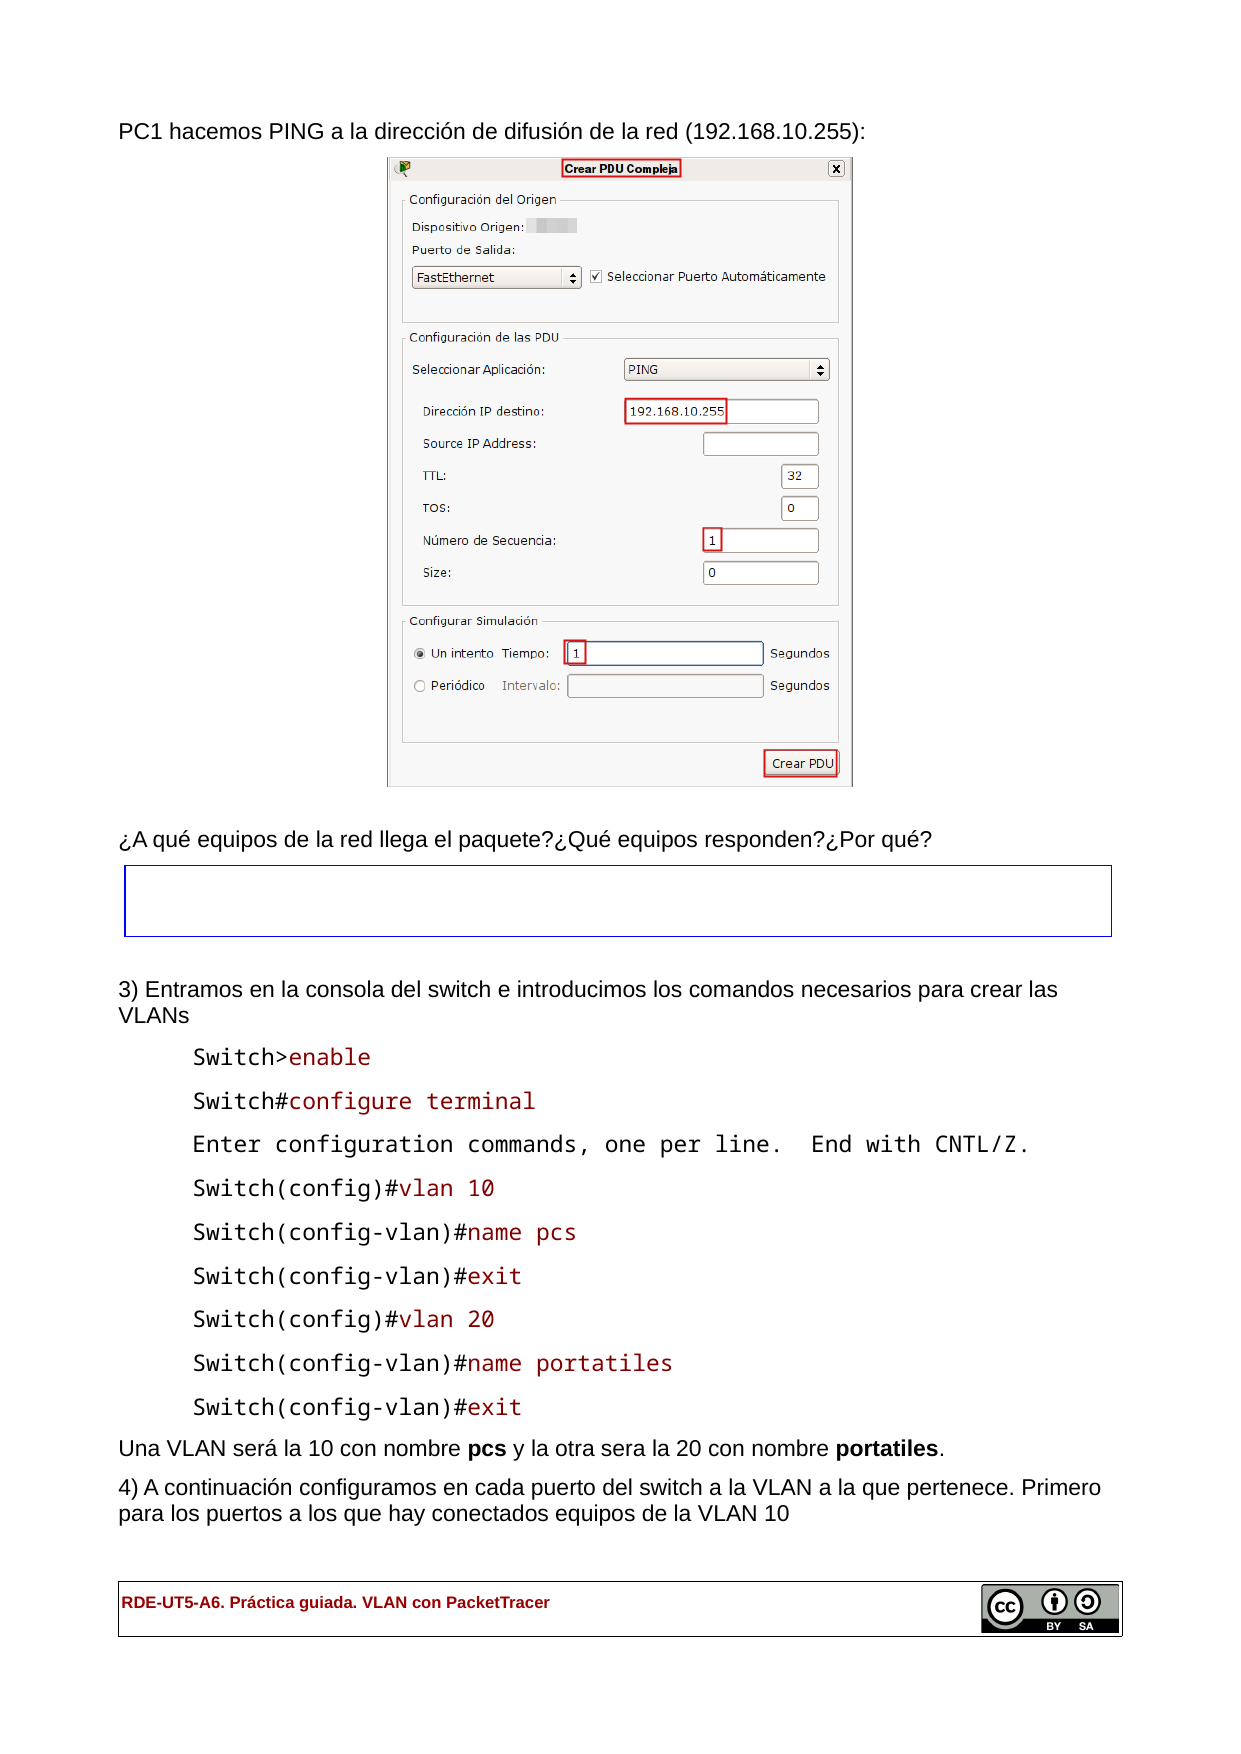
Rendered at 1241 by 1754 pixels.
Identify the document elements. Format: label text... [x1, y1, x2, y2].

text PC1 hacemos PING a la dirección de difusión de la red (192.168.10.255): [118, 118, 1122, 144]
text Enter configuration commands, one per line. End with CNTL/Z. [192, 1128, 1122, 1159]
text Switch(config)#vlan 20 [192, 1303, 1122, 1334]
text Switch(config)#vlan 10 [192, 1172, 1122, 1203]
text 4) A continuación configuramos en cada puerto del switch a la VLAN a la que pertenece. Primero para los puertos a los que hay conectados equipos de la VLAN 10 [118, 1473, 1122, 1526]
text ¿A qué equipos de la red llega el paquete?¿Qué equipos responden?¿Por qué? [118, 826, 1122, 852]
picture [387, 157, 854, 787]
text Switch(config-vlan)#exit [192, 1259, 1122, 1291]
text Una VLAN será la 10 con nombre pcs y la otra sera la 20 con nombre portatiles. [118, 1434, 1122, 1461]
picture [981, 1584, 1119, 1633]
text 3) Entramos en la consola del switch e introducimos los comandos necesarios para crear las VLANs [118, 976, 1122, 1028]
text Switch>enable [192, 1041, 1122, 1072]
text Switch(config-vlan)#exit [192, 1391, 1122, 1422]
table_header [126, 866, 1111, 936]
text Switch(config-vlan)#name pcs [192, 1216, 1122, 1247]
text Switch(config-vlan)#name portatiles [192, 1347, 1122, 1378]
text Switch#configure terminal [192, 1084, 1122, 1116]
